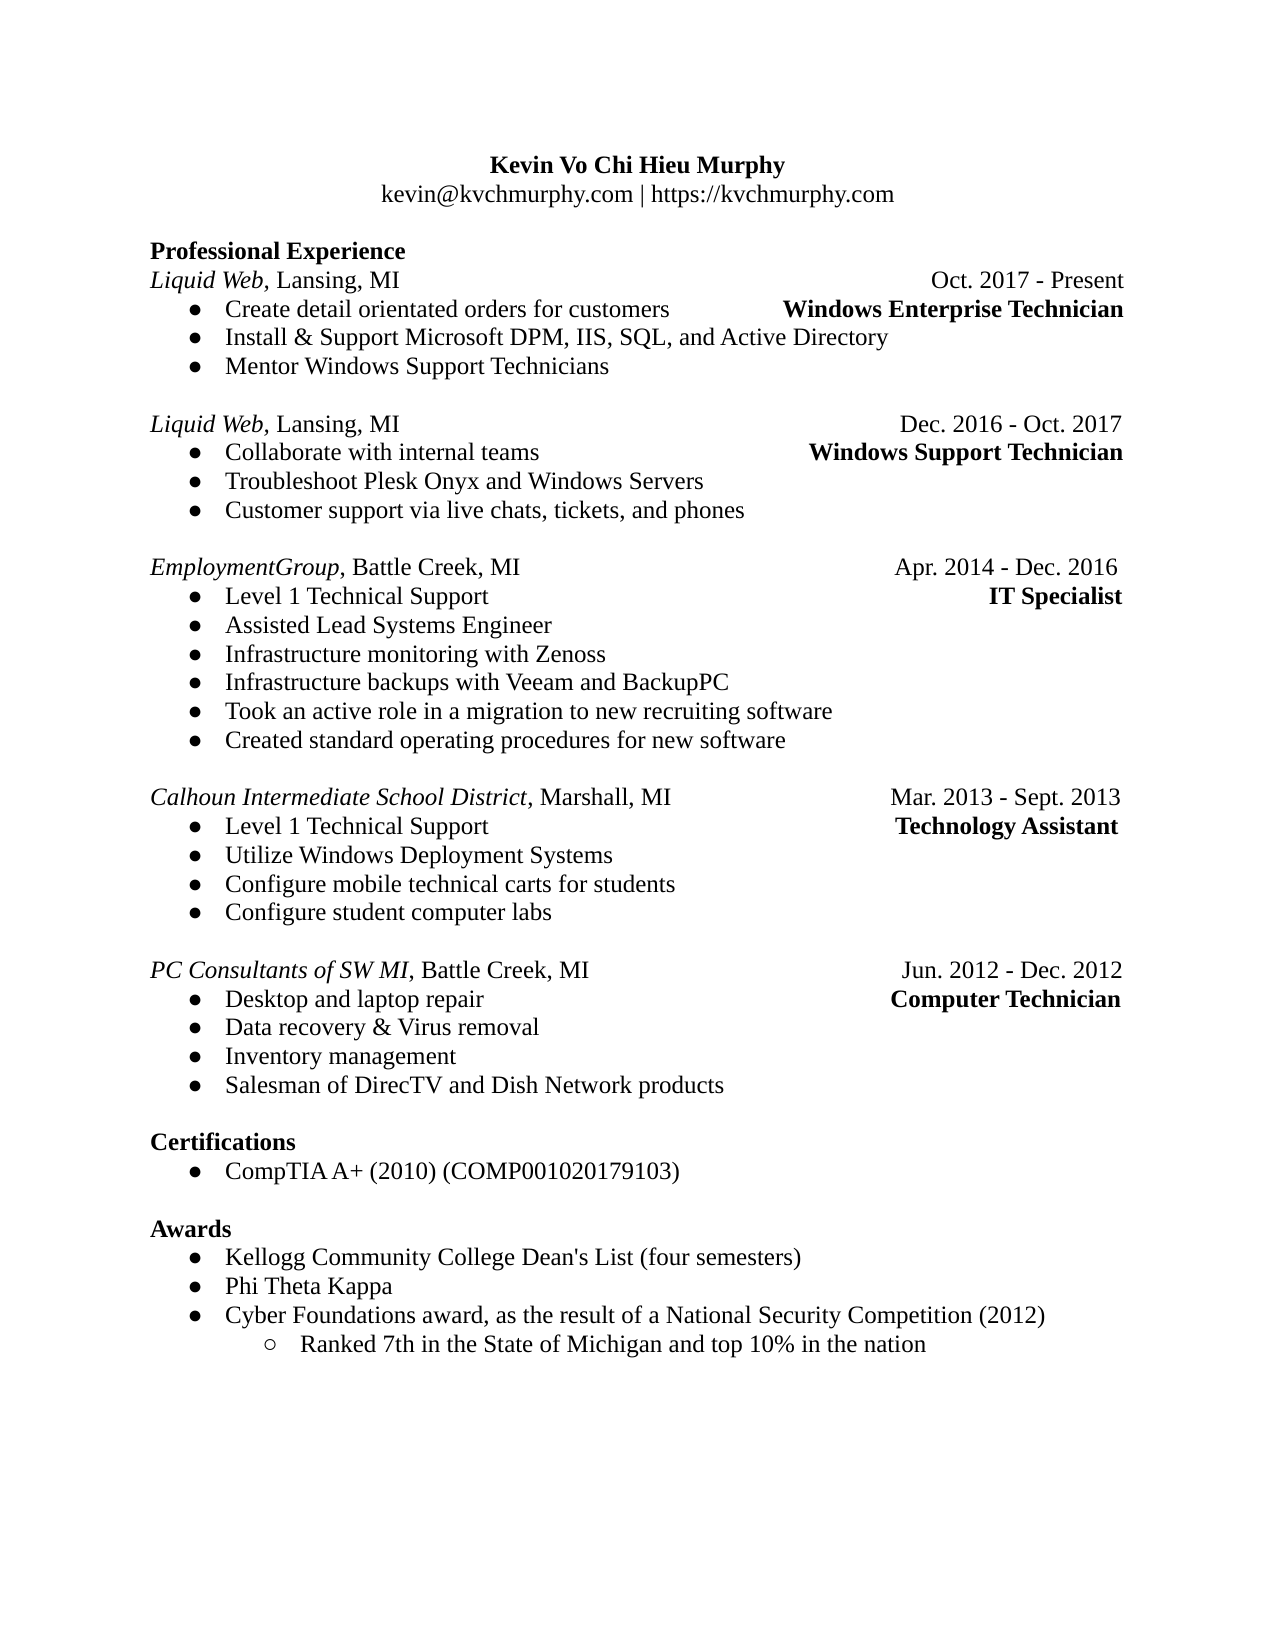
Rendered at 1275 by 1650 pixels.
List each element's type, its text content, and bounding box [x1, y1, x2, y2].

text Liquid Web, Lansing, MI Oct. 2017 - Present [150, 265, 1125, 294]
list Data recovery & Virus removal [187, 1012, 1125, 1041]
list Troubleshoot Plesk Onyx and Windows Servers [187, 466, 1125, 495]
text Liquid Web, Lansing, MI Dec. 2016 - Oct. 2017 [150, 409, 1125, 437]
list Configure student computer labs [187, 897, 1125, 926]
list Inventory management [187, 1041, 1125, 1070]
list Created standard operating procedures for new software [187, 725, 1125, 754]
list Infrastructure monitoring with Zenoss [187, 639, 1125, 667]
list Mentor Windows Support Technicians [187, 351, 1125, 380]
list Assisted Lead Systems Engineer [187, 610, 1125, 639]
list Level 1 Technical Support Technology Assistant [187, 811, 1125, 840]
text Calhoun Intermediate School District, Marshall, MI Mar. 2013 - Sept. 2013 [150, 782, 1125, 811]
list Level 1 Technical Support IT Specialist [187, 581, 1125, 610]
list Customer support via live chats, tickets, and phones [187, 495, 1125, 524]
list Configure mobile technical carts for students [187, 869, 1125, 897]
text Certifications [150, 1127, 1125, 1156]
list Took an active role in a migration to new recruiting software [187, 696, 1125, 725]
text EmploymentGroup, Battle Creek, MI Apr. 2014 - Dec. 2016 [150, 552, 1125, 581]
list Cyber Foundations award, as the result of a National Security Competition (2012) [187, 1300, 1125, 1329]
list Ranked 7th in the State of Michigan and top 10% in the nation [262, 1329, 1125, 1357]
text kevin@kvchmurphy.com | https://kvchmurphy.com [150, 179, 1125, 207]
list Desktop and laptop repair Computer Technician [187, 984, 1125, 1012]
list CompTIA A+ (2010) (COMP001020179103) [187, 1156, 1125, 1185]
text PC Consultants of SW MI, Battle Creek, MI Jun. 2012 - Dec. 2012 [150, 955, 1125, 984]
list Phi Theta Kappa [187, 1271, 1125, 1300]
text Kevin Vo Chi Hieu Murphy [150, 150, 1125, 179]
text Awards [150, 1214, 1125, 1242]
list Salesman of DirecTV and Dish Network products [187, 1070, 1125, 1099]
list Infrastructure backups with Veeam and BackupPC [187, 667, 1125, 696]
list Kellogg Community College Dean's List (four semesters) [187, 1242, 1125, 1271]
list Install & Support Microsoft DPM, IIS, SQL, and Active Directory [187, 322, 1125, 351]
list Collaborate with internal teams Windows Support Technician [187, 437, 1125, 466]
list Create detail orientated orders for customers Windows Enterprise Technician [187, 294, 1125, 322]
list Utilize Windows Deployment Systems [187, 840, 1125, 869]
text Professional Experience [150, 236, 1125, 265]
